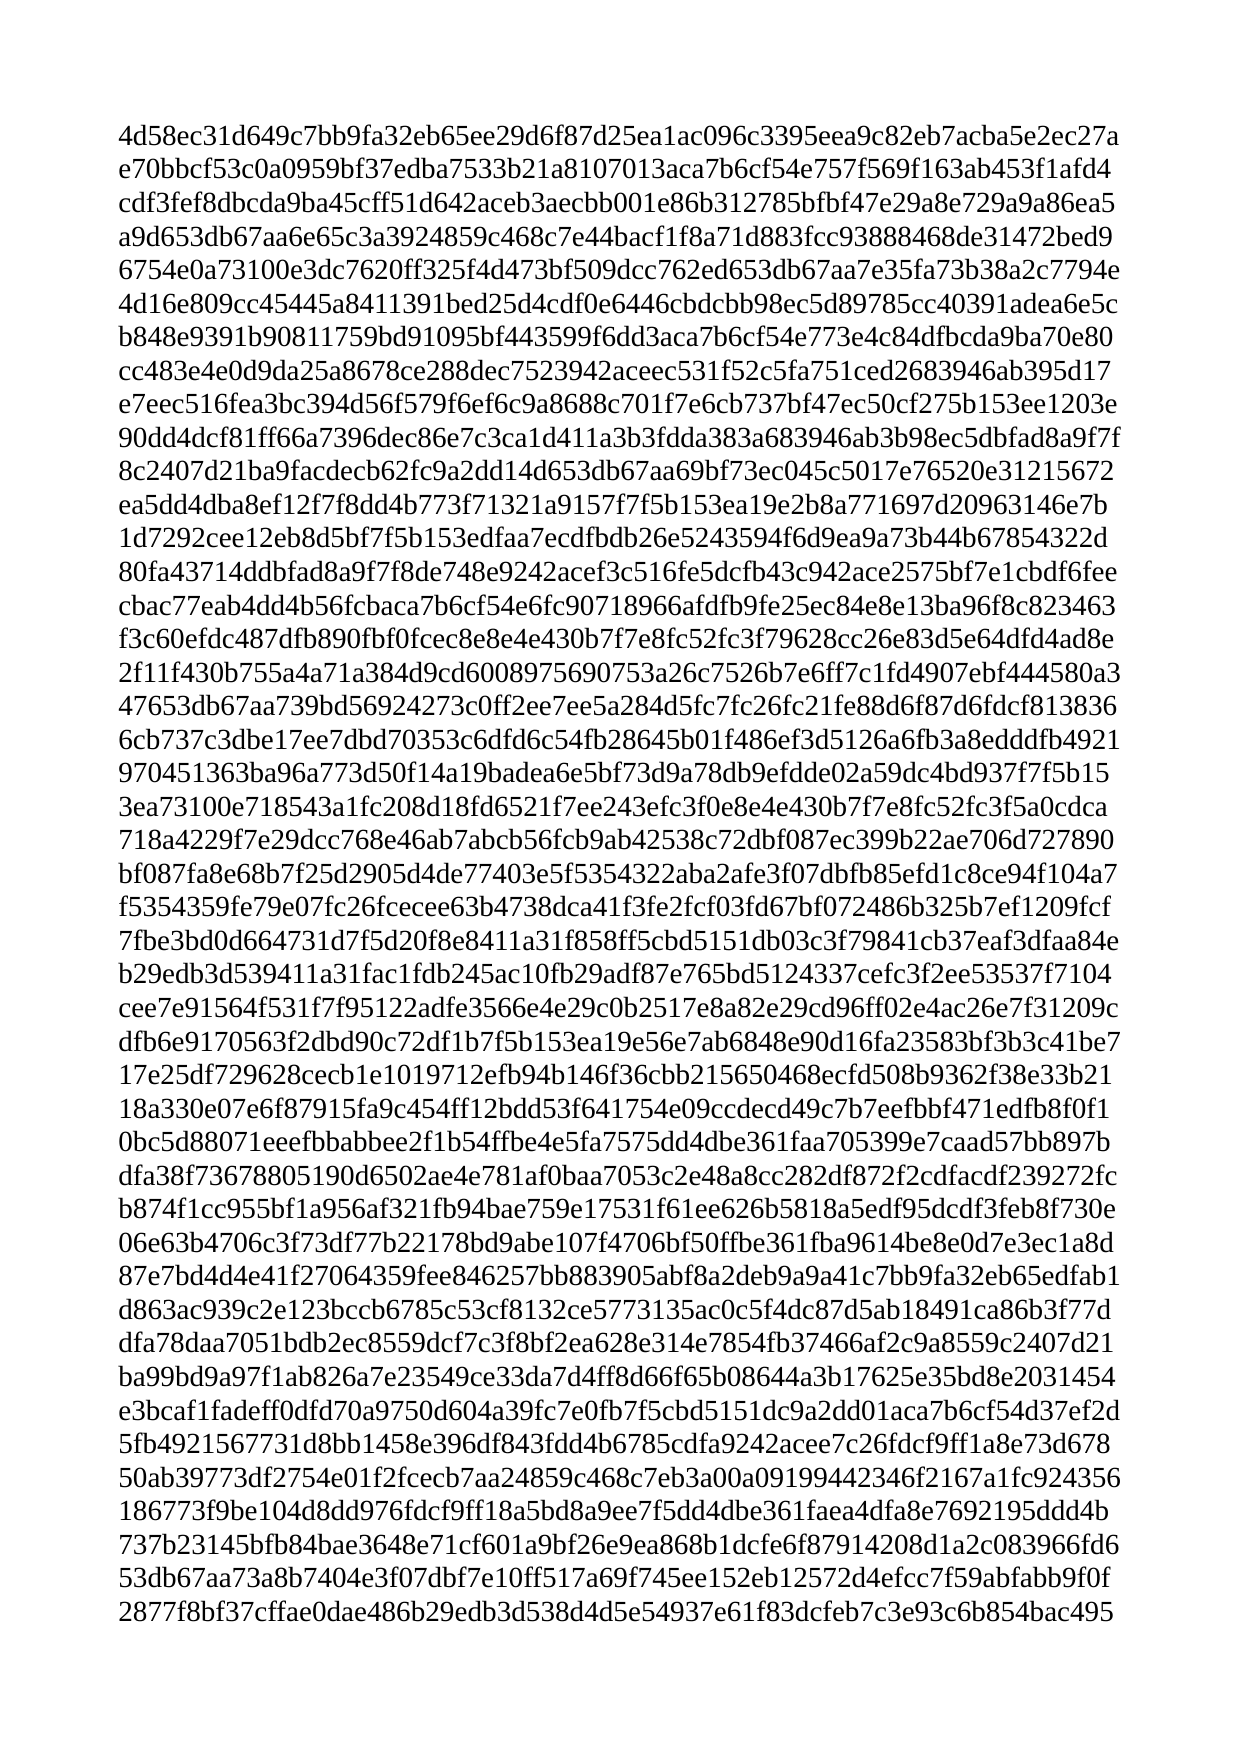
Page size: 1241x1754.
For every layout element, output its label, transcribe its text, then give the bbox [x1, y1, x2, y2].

text 4d58ec31d649c7bb9fa32eb65ee29d6f87d25ea1ac096c3395eea9c82eb7acba5e2ec27ae70bbcf53c0a0959bf37edba7533b21a8107013aca7b6cf54e757f569f163ab453f1afd4cdf3fef8dbcda9ba45cff51d642aceb3aecbb001e86b312785bfbf47e29a8e729a9a86ea5a9d653db67aa6e65c3a3924859c468c7e44bacf1f8a71d883fcc93888468de31472bed96754e0a73100e3dc7620ff325f4d473bf509dcc762ed653db67aa7e35fa73b38a2c7794e4d16e809cc45445a8411391bed25d4cdf0e6446cbdcbb98ec5d89785cc40391adea6e5cb848e9391b90811759bd91095bf443599f6dd3aca7b6cf54e773e4c84dfbcda9ba70e80cc483e4e0d9da25a8678ce288dec7523942aceec531f52c5fa751ced2683946ab395d17e7eec516fea3bc394d56f579f6ef6c9a8688c701f7e6cb737bf47ec50cf275b153ee1203e90dd4dcf81ff66a7396dec86e7c3ca1d411a3b3fdda383a683946ab3b98ec5dbfad8a9f7f8c2407d21ba9facdecb62fc9a2dd14d653db67aa69bf73ec045c5017e76520e31215672ea5dd4dba8ef12f7f8dd4b773f71321a9157f7f5b153ea19e2b8a771697d20963146e7b1d7292cee12eb8d5bf7f5b153edfaa7ecdfbdb26e5243594f6d9ea9a73b44b67854322d80fa43714ddbfad8a9f7f8de748e9242acef3c516fe5dcfb43c942ace2575bf7e1cbdf6feecbac77eab4dd4b56fcbaca7b6cf54e6fc90718966afdfb9fe25ec84e8e13ba96f8c823463f3c60efdc487dfb890fbf0fcec8e8e4e430b7f7e8fc52fc3f79628cc26e83d5e64dfd4ad8e2f11f430b755a4a71a384d9cd6008975690753a26c7526b7e6ff7c1fd4907ebf444580a347653db67aa739bd56924273c0ff2ee7ee5a284d5fc7fc26fc21fe88d6f87d6fdcf8138366cb737c3dbe17ee7dbd70353c6dfd6c54fb28645b01f486ef3d5126a6fb3a8edddfb4921970451363ba96a773d50f14a19badea6e5bf73d9a78db9efdde02a59dc4bd937f7f5b153ea73100e718543a1fc208d18fd6521f7ee243efc3f0e8e4e430b7f7e8fc52fc3f5a0cdca718a4229f7e29dcc768e46ab7abcb56fcb9ab42538c72dbf087ec399b22ae706d727890bf087fa8e68b7f25d2905d4de77403e5f5354322aba2afe3f07dbfb85efd1c8ce94f104a7f5354359fe79e07fc26fcecee63b4738dca41f3fe2fcf03fd67bf072486b325b7ef1209fcf7fbe3bd0d664731d7f5d20f8e8411a31f858ff5cbd5151db03c3f79841cb37eaf3dfaa84eb29edb3d539411a31fac1fdb245ac10fb29adf87e765bd5124337cefc3f2ee53537f7104cee7e91564f531f7f95122adfe3566e4e29c0b2517e8a82e29cd96ff02e4ac26e7f31209cdfb6e9170563f2dbd90c72df1b7f5b153ea19e56e7ab6848e90d16fa23583bf3b3c41be717e25df729628cecb1e1019712efb94b146f36cbb215650468ecfd508b9362f38e33b2118a330e07e6f87915fa9c454ff12bdd53f641754e09ccdecd49c7b7eefbbf471edfb8f0f10bc5d88071eeefbbabbee2f1b54ffbe4e5fa7575dd4dbe361faa705399e7caad57bb897bdfa38f73678805190d6502ae4e781af0baa7053c2e48a8cc282df872f2cdfacdf239272fcb874f1cc955bf1a956af321fb94bae759e17531f61ee626b5818a5edf95dcdf3feb8f730e06e63b4706c3f73df77b22178bd9abe107f4706bf50ffbe361fba9614be8e0d7e3ec1a8d87e7bd4d4e41f27064359fee846257bb883905abf8a2deb9a9a41c7bb9fa32eb65edfab1d863ac939c2e123bccb6785c53cf8132ce5773135ac0c5f4dc87d5ab18491ca86b3f77ddfa78daa7051bdb2ec8559dcf7c3f8bf2ea628e314e7854fb37466af2c9a8559c2407d21ba99bd9a97f1ab826a7e23549ce33da7d4ff8d66f65b08644a3b17625e35bd8e2031454e3bcaf1fadeff0dfd70a9750d604a39fc7e0fb7f5cbd5151dc9a2dd01aca7b6cf54d37ef2d5fb4921567731d8bb1458e396df843fdd4b6785cdfa9242acee7c26fdcf9ff1a8e73d67850ab39773df2754e01f2fcecb7aa24859c468c7eb3a00a09199442346f2167a1fc924356186773f9be104d8dd976fdcf9ff18a5bd8a9ee7f5dd4dbe361faea4dfa8e7692195ddd4b737b23145bfb84bae3648e71cf601a9bf26e9ea868b1dcfe6f87914208d1a2c083966fd653db67aa73a8b7404e3f07dbf7e10ff517a69f745ee152eb12572d4efcc7f59abfabb9f0f2877f8bf37cffae0dae486b29edb3d538d4d5e54937e61f83dcfeb7c3e93c6b854bac495 [118, 118, 1122, 1627]
